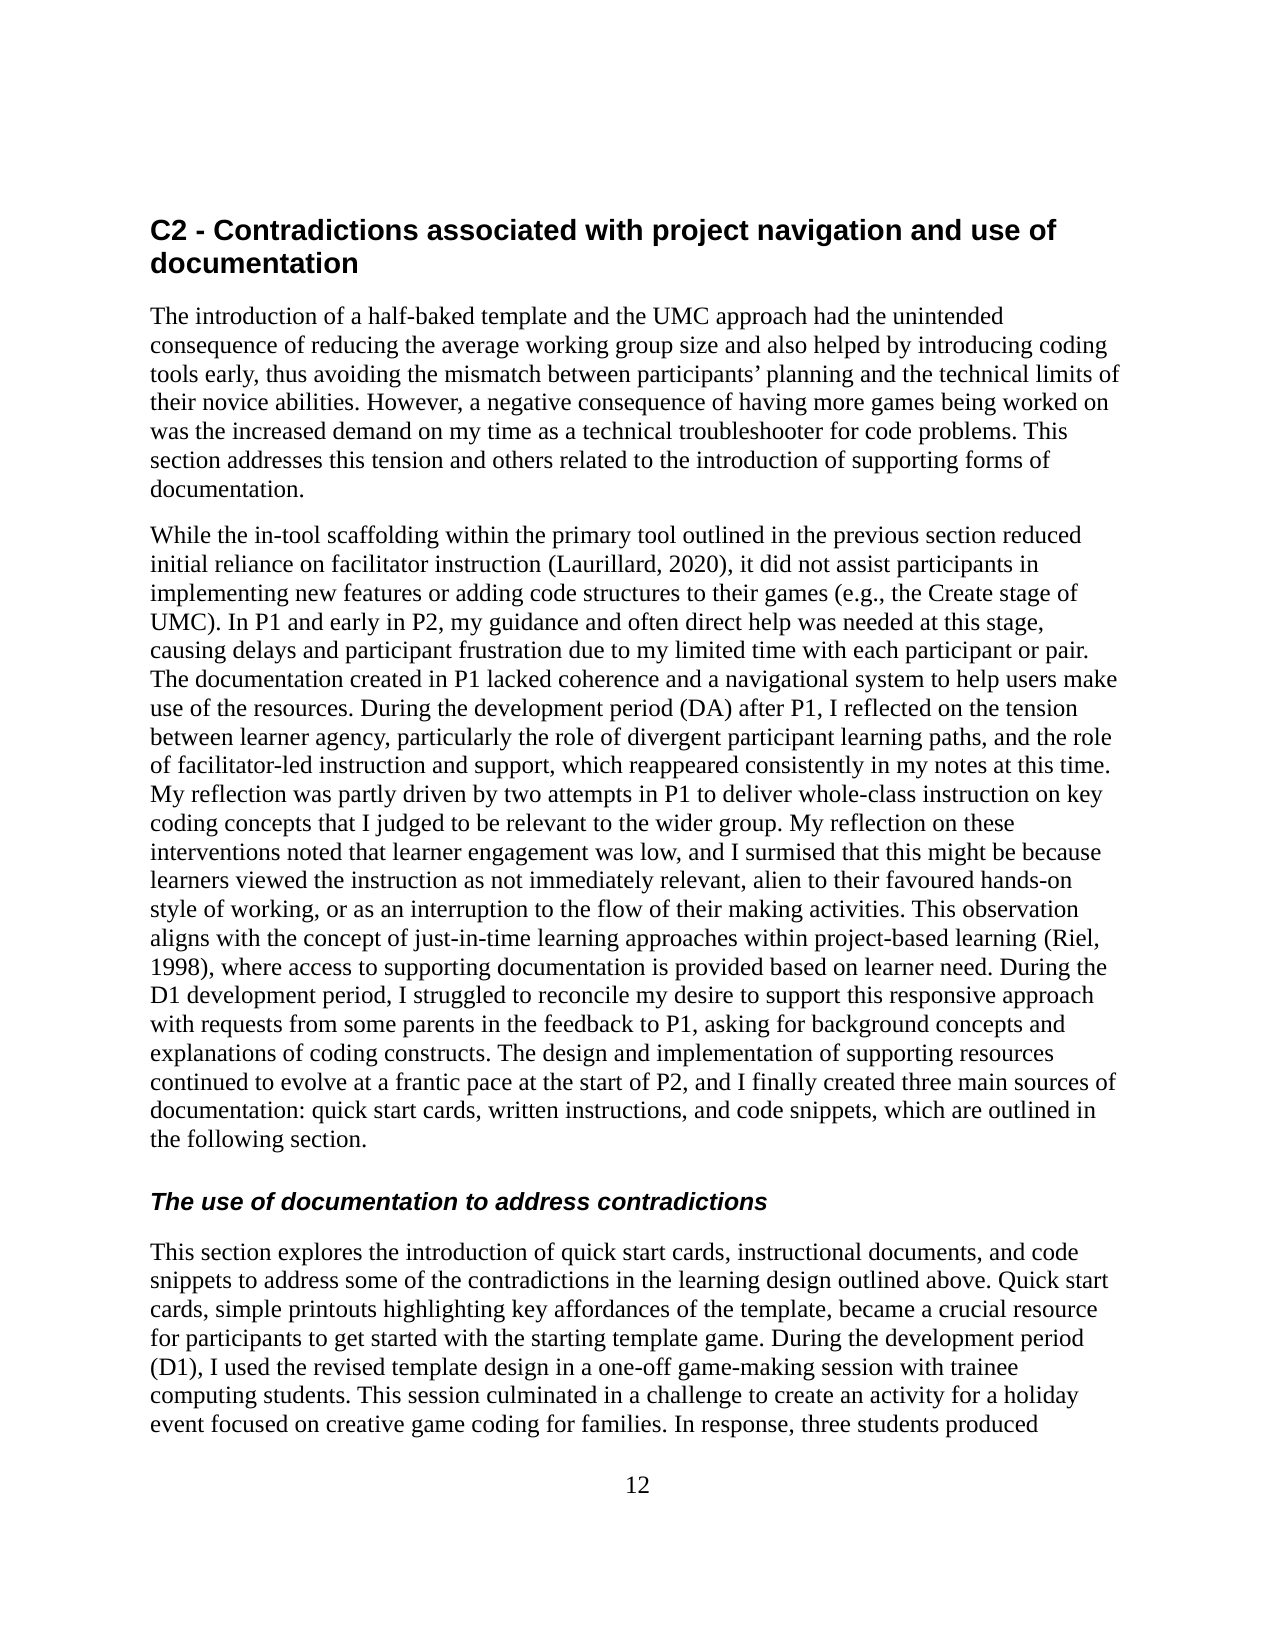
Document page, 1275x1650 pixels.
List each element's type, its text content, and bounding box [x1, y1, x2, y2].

text While the in-tool scaffolding within the primary tool outlined in the previous section reduced initial reliance on facilitator instruction (Laurillard, 2020), it did not assist participants in implementing new features or adding code structures to their games (e.g., the Create stage of UMC). In P1 and early in P2, my guidance and often direct help was needed at this stage, causing delays and participant frustration due to my limited time with each participant or pair. The documentation created in P1 lacked coherence and a navigational system to help users make use of the resources. During the development period (DA) after P1, I reflected on the tension between learner agency, particularly the role of divergent participant learning paths, and the role of facilitator-led instruction and support, which reappeared consistently in my notes at this time. My reflection was partly driven by two attempts in P1 to deliver whole-class instruction on key coding concepts that I judged to be relevant to the wider group. My reflection on these interventions noted that learner engagement was low, and I surmised that this might be because learners viewed the instruction as not immediately relevant, alien to their favoured hands-on style of working, or as an interruption to the flow of their making activities. This observation aligns with the concept of just-in-time learning approaches within project-based learning (Riel, 1998), where access to supporting documentation is provided based on learner need. During the D1 development period, I struggled to reconcile my desire to support this responsive approach with requests from some parents in the feedback to P1, asking for background concepts and explanations of coding constructs. The design and implementation of supporting resources continued to evolve at a frantic pace at the start of P2, and I finally created three main sources of documentation: quick start cards, written instructions, and code snippets, which are outlined in the following section. [150, 520, 1125, 1153]
subtitle C2 - Contradictions associated with project navigation and use of documentation [150, 213, 1125, 280]
text The introduction of a half-baked template and the UMC approach had the unintended consequence of reducing the average working group size and also helped by introducing coding tools early, thus avoiding the mismatch between participants’ planning and the technical limits of their novice abilities. However, a negative consequence of having more games being worked on was the increased demand on my time as a technical troubleshooter for code problems. This section addresses this tension and others related to the introduction of supporting forms of documentation. [150, 301, 1125, 502]
text This section explores the introduction of quick start cards, instructional documents, and code snippets to address some of the contradictions in the learning design outlined above. Quick start cards, simple printouts highlighting key affordances of the template, became a crucial resource for participants to get started with the starting template game. During the development period (D1), I used the revised template design in a one-off game-making session with trainee computing students. This session culminated in a challenge to create an activity for a holiday event focused on creative game coding for families. In response, three students produced [150, 1237, 1125, 1438]
subtitle The use of documentation to address contradictions [150, 1187, 1125, 1215]
